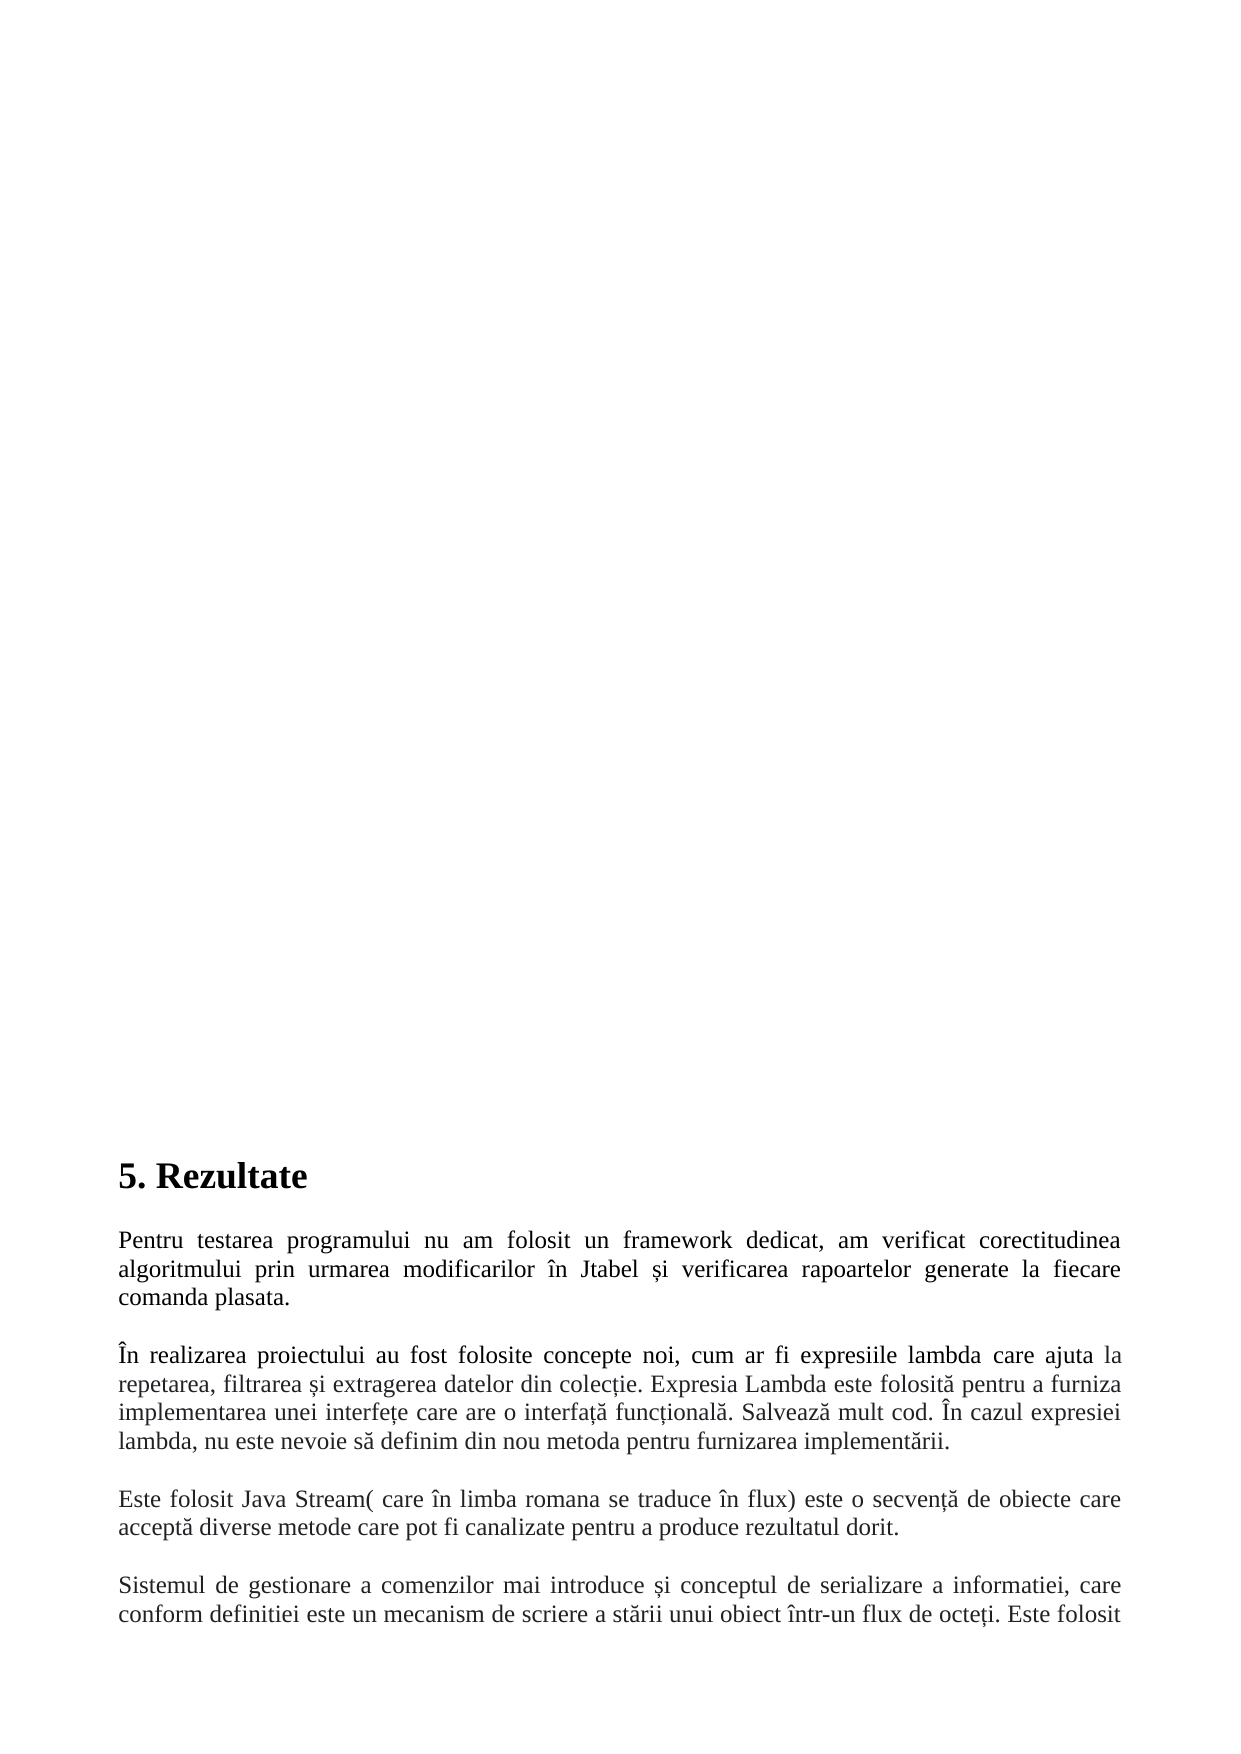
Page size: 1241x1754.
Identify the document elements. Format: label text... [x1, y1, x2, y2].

text Pentru testarea programului nu am folosit un framework dedicat, am verificat corectitudinea algoritmului prin urmarea modificarilor în Jtabel și verificarea rapoartelor generate la fiecare comanda plasata. [118, 1225, 1122, 1311]
text În realizarea proiectului au fost folosite concepte noi, cum ar fi expresiile lambda care ajuta la repetarea, filtrarea și extragerea datelor din colecție. Expresia Lambda este folosită pentru a furniza implementarea unei interfețe care are o interfață funcțională. Salvează mult cod. În cazul expresiei lambda, nu este nevoie să definim din nou metoda pentru furnizarea implementării. [118, 1340, 1122, 1455]
text 5. Rezultate [118, 1153, 1122, 1196]
text Este folosit Java Stream( care în limba romana se traduce în flux) este o secvență de obiecte care acceptă diverse metode care pot fi canalizate pentru a produce rezultatul dorit. [118, 1484, 1122, 1541]
text Sistemul de gestionare a comenzilor mai introduce și conceptul de serializare a informatiei, care conform definitiei este un mecanism de scriere a stării unui obiect într-un flux de octeți. Este folosit [118, 1570, 1122, 1627]
